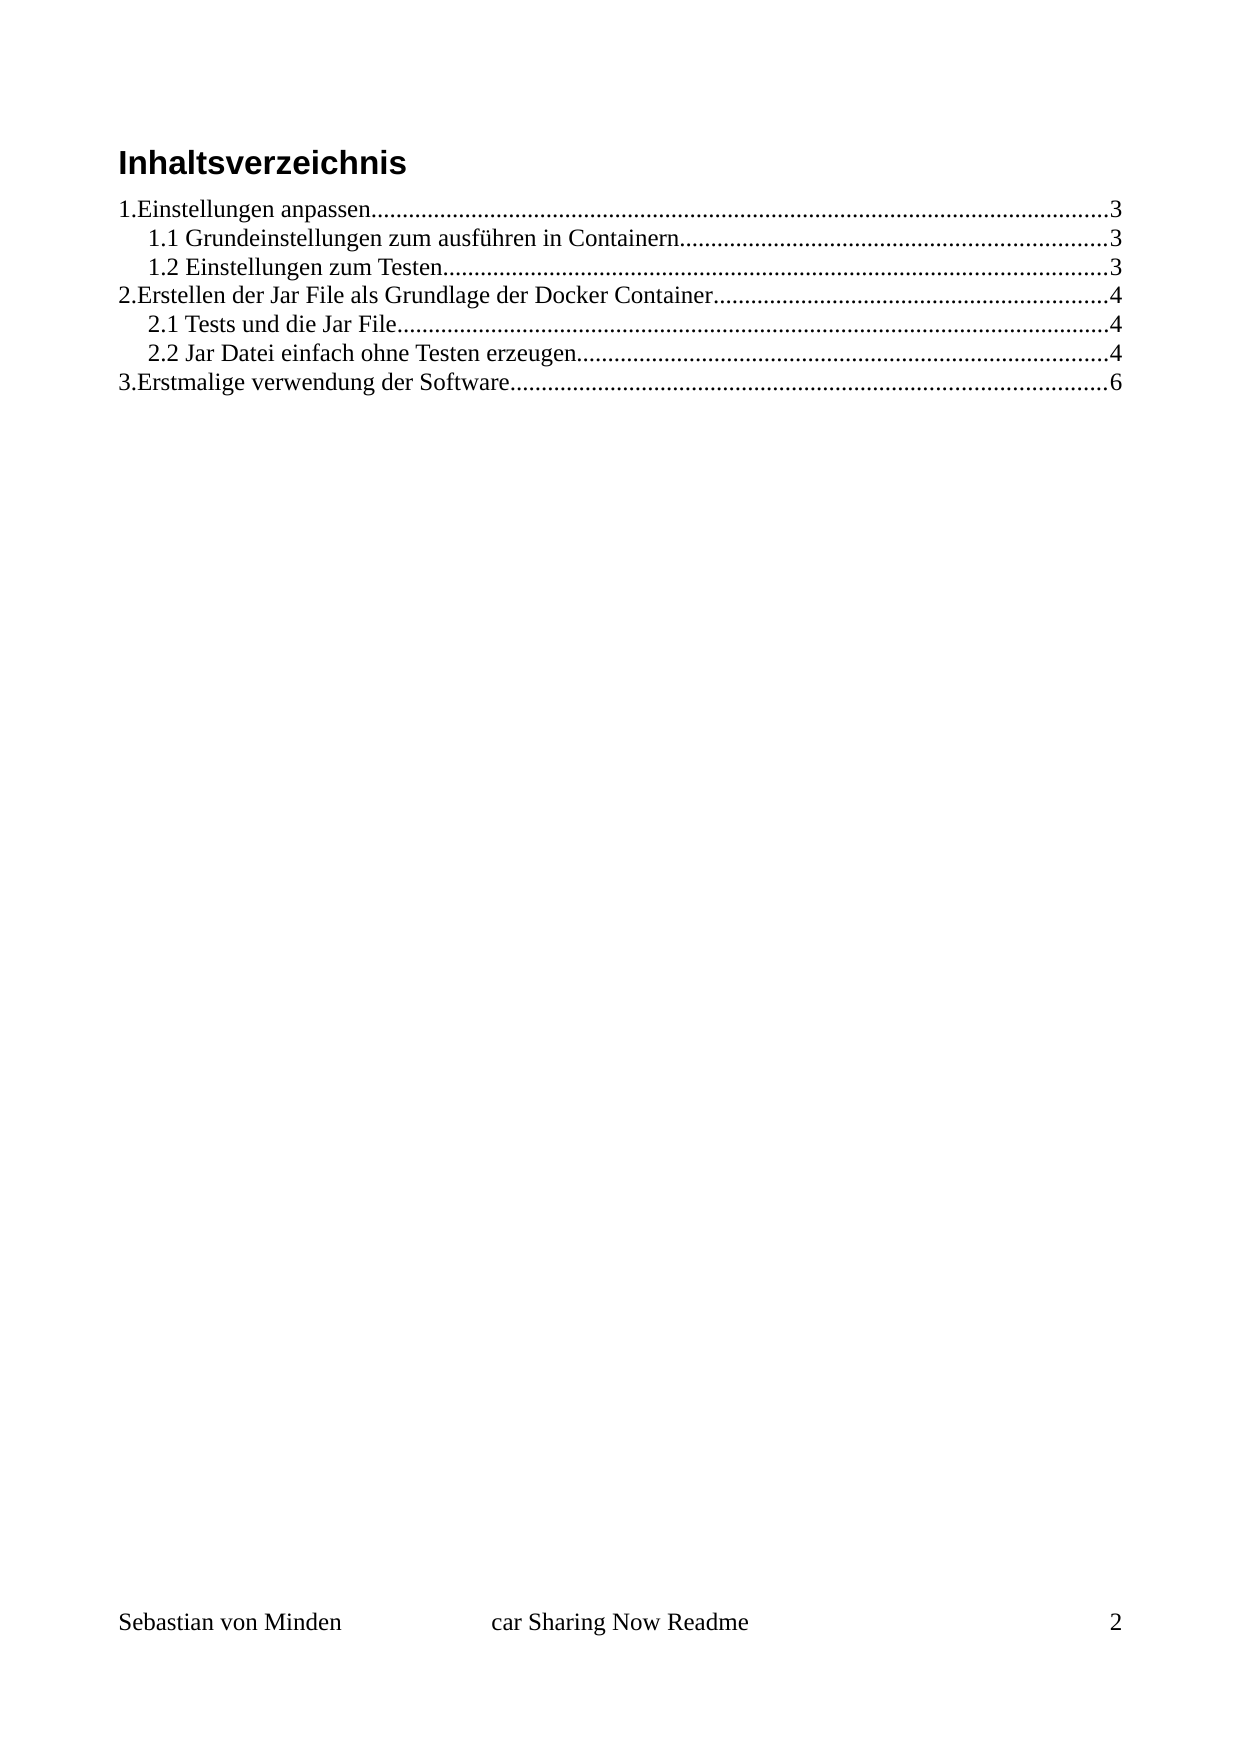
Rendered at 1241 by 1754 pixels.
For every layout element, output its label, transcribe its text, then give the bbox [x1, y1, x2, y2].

text 1.2 Einstellungen zum Testen 3 [148, 252, 1122, 280]
text 3.Erstmalige verwendung der Software 6 [118, 367, 1122, 395]
text 2.Erstellen der Jar File als Grundlage der Docker Container 4 [118, 280, 1122, 309]
text 2.1 Tests und die Jar File 4 [148, 309, 1122, 338]
text 1.Einstellungen anpassen 3 [118, 194, 1122, 223]
subtitle Inhaltsverzeichnis [118, 143, 1122, 182]
text 2.2 Jar Datei einfach ohne Testen erzeugen 4 [148, 338, 1122, 367]
text 1.1 Grundeinstellungen zum ausführen in Containern 3 [148, 223, 1122, 252]
